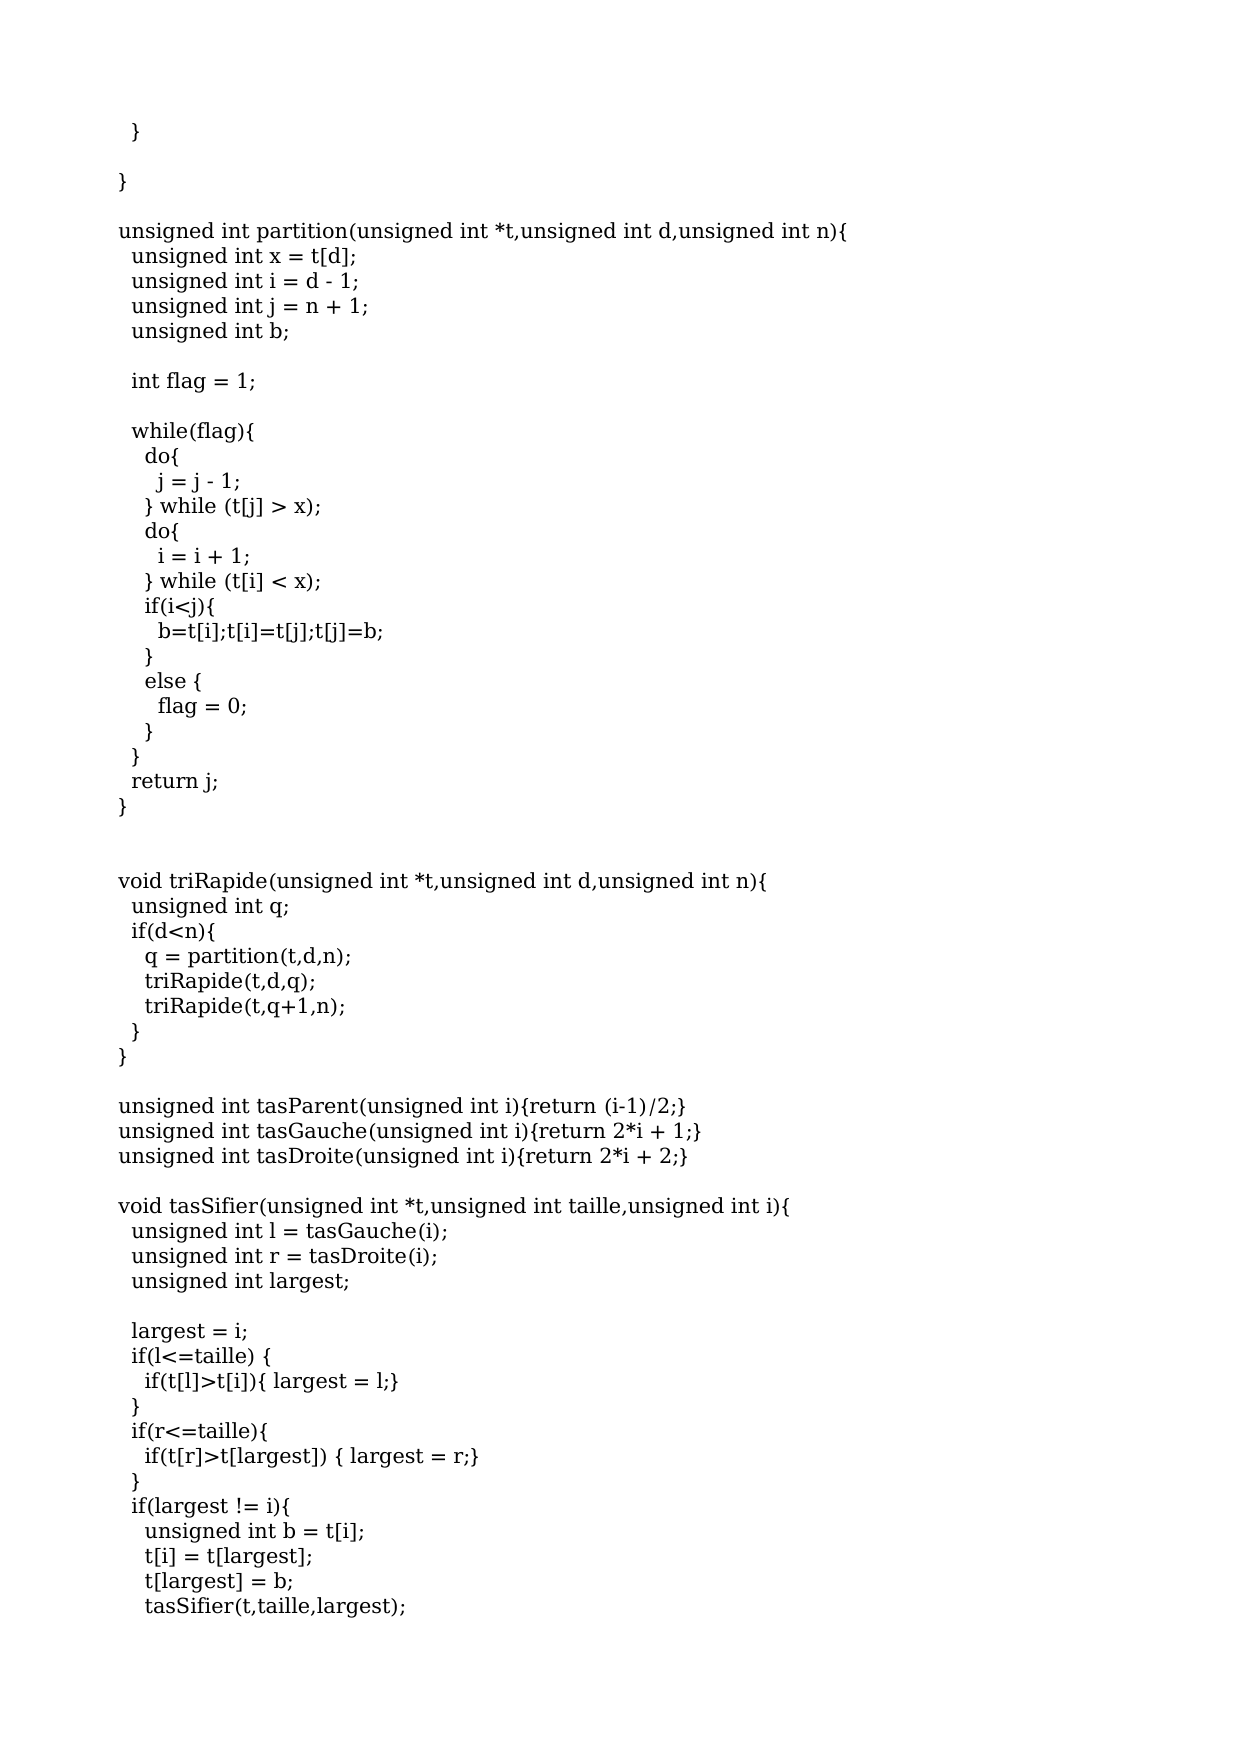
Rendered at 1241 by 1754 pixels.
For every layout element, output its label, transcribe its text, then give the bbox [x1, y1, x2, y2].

text } [118, 1043, 1122, 1068]
text if(r<=taille){ [118, 1418, 1122, 1443]
text unsigned int partition(unsigned int *t,unsigned int d,unsigned int n){ [118, 218, 1122, 243]
text } [118, 168, 1122, 193]
text unsigned int l = tasGauche(i); [118, 1218, 1122, 1243]
text if(l<=taille) { [118, 1343, 1122, 1368]
text unsigned int q; [118, 893, 1122, 918]
text if(t[l]>t[i]){ largest = l;} [118, 1368, 1122, 1393]
text int flag = 1; [118, 368, 1122, 393]
text } [118, 793, 1122, 818]
text } while (t[j] > x); [118, 493, 1122, 518]
text do{ [118, 518, 1122, 543]
text tasSifier(t,taille,largest); [118, 1593, 1122, 1618]
text q = partition(t,d,n); [118, 943, 1122, 968]
text unsigned int tasDroite(unsigned int i){return 2*i + 2;} [118, 1143, 1122, 1168]
text do{ [118, 443, 1122, 468]
text i = i + 1; [118, 543, 1122, 568]
text } [118, 743, 1122, 768]
text t[largest] = b; [118, 1568, 1122, 1593]
text } [118, 1393, 1122, 1418]
text } while (t[i] < x); [118, 568, 1122, 593]
text } [118, 118, 1122, 143]
text triRapide(t,d,q); [118, 968, 1122, 993]
text unsigned int largest; [118, 1268, 1122, 1293]
text } [118, 643, 1122, 668]
text unsigned int i = d - 1; [118, 268, 1122, 293]
text else { [118, 668, 1122, 693]
text j = j - 1; [118, 468, 1122, 493]
text return j; [118, 768, 1122, 793]
text unsigned int b = t[i]; [118, 1518, 1122, 1543]
text flag = 0; [118, 693, 1122, 718]
text t[i] = t[largest]; [118, 1543, 1122, 1568]
text unsigned int b; [118, 318, 1122, 343]
text b=t[i];t[i]=t[j];t[j]=b; [118, 618, 1122, 643]
text unsigned int j = n + 1; [118, 293, 1122, 318]
text } [118, 1468, 1122, 1493]
text if(i<j){ [118, 593, 1122, 618]
text unsigned int x = t[d]; [118, 243, 1122, 268]
text unsigned int r = tasDroite(i); [118, 1243, 1122, 1268]
text if(largest != i){ [118, 1493, 1122, 1518]
text void triRapide(unsigned int *t,unsigned int d,unsigned int n){ [118, 868, 1122, 893]
text unsigned int tasGauche(unsigned int i){return 2*i + 1;} [118, 1118, 1122, 1143]
text largest = i; [118, 1318, 1122, 1343]
text unsigned int tasParent(unsigned int i){return (i-1)/2;} [118, 1093, 1122, 1118]
text if(t[r]>t[largest]) { largest = r;} [118, 1443, 1122, 1468]
text triRapide(t,q+1,n); [118, 993, 1122, 1018]
text } [118, 1018, 1122, 1043]
text if(d<n){ [118, 918, 1122, 943]
text void tasSifier(unsigned int *t,unsigned int taille,unsigned int i){ [118, 1193, 1122, 1218]
text } [118, 718, 1122, 743]
text while(flag){ [118, 418, 1122, 443]
